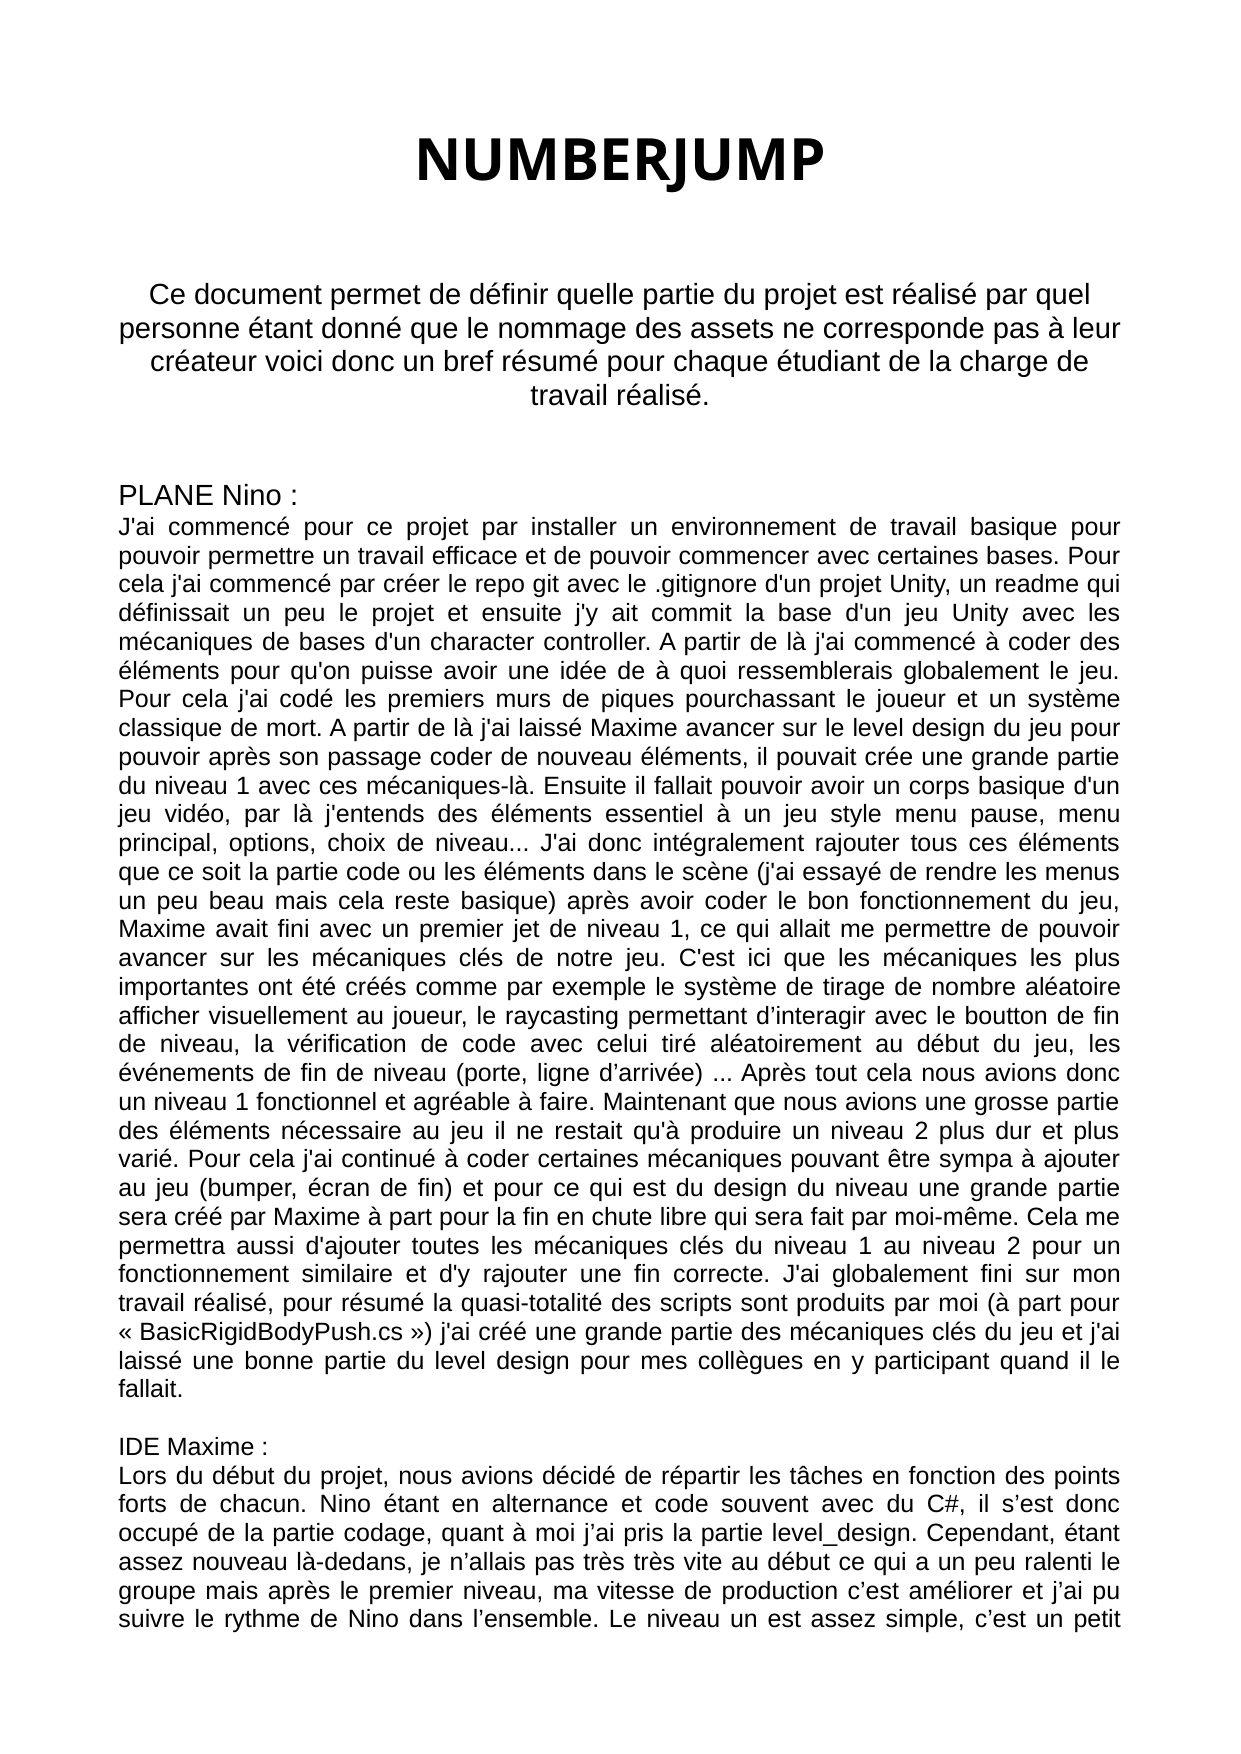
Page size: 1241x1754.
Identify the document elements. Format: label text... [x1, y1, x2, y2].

text Ce document permet de définir quelle partie du projet est réalisé par quel personne étant donné que le nommage des assets ne corresponde pas à leur créateur voici donc un bref résumé pour chaque étudiant de la charge de travail réalisé. [118, 277, 1122, 411]
text Lors du début du projet, nous avions décidé de répartir les tâches en fonction des points forts de chacun. Nino étant en alternance et code souvent avec du C#, il s’est donc occupé de la partie codage, quant à moi j’ai pris la partie level_design. Cependant, étant assez nouveau là-dedans, je n’allais pas très très vite au début ce qui a un peu ralenti le groupe mais après le premier niveau, ma vitesse de production c’est améliorer et j’ai pu suivre le rythme de Nino dans l’ensemble. Le niveau un est assez simple, c’est un petit [118, 1461, 1122, 1633]
text IDE Maxime : [118, 1432, 1122, 1461]
text NUMBERJUMP [118, 118, 1122, 198]
text PLANE Nino : [118, 478, 1122, 512]
text J'ai commencé pour ce projet par installer un environnement de travail basique pour pouvoir permettre un travail efficace et de pouvoir commencer avec certaines bases. Pour cela j'ai commencé par créer le repo git avec le .gitignore d'un projet Unity, un readme qui définissait un peu le projet et ensuite j'y ait commit la base d'un jeu Unity avec les mécaniques de bases d'un character controller. A partir de là j'ai commencé à coder des éléments pour qu'on puisse avoir une idée de à quoi ressemblerais globalement le jeu. Pour cela j'ai codé les premiers murs de piques pourchassant le joueur et un système classique de mort. A partir de là j'ai laissé Maxime avancer sur le level design du jeu pour pouvoir après son passage coder de nouveau éléments, il pouvait crée une grande partie du niveau 1 avec ces mécaniques-là. Ensuite il fallait pouvoir avoir un corps basique d'un jeu vidéo, par là j'entends des éléments essentiel à un jeu style menu pause, menu principal, options, choix de niveau... J'ai donc intégralement rajouter tous ces éléments que ce soit la partie code ou les éléments dans le scène (j'ai essayé de rendre les menus un peu beau mais cela reste basique) après avoir coder le bon fonctionnement du jeu, Maxime avait fini avec un premier jet de niveau 1, ce qui allait me permettre de pouvoir avancer sur les mécaniques clés de notre jeu. C'est ici que les mécaniques les plus importantes ont été créés comme par exemple le système de tirage de nombre aléatoire afficher visuellement au joueur, le raycasting permettant d’interagir avec le boutton de fin de niveau, la vérification de code avec celui tiré aléatoirement au début du jeu, les événements de fin de niveau (porte, ligne d’arrivée) ... Après tout cela nous avions donc un niveau 1 fonctionnel et agréable à faire. Maintenant que nous avions une grosse partie des éléments nécessaire au jeu il ne restait qu'à produire un niveau 2 plus dur et plus varié. Pour cela j'ai continué à coder certaines mécaniques pouvant être sympa à ajouter au jeu (bumper, écran de fin) et pour ce qui est du design du niveau une grande partie sera créé par Maxime à part pour la fin en chute libre qui sera fait par moi-même. Cela me permettra aussi d'ajouter toutes les mécaniques clés du niveau 1 au niveau 2 pour un fonctionnement similaire et d'y rajouter une fin correcte. J'ai globalement fini sur mon travail réalisé, pour résumé la quasi-totalité des scripts sont produits par moi (à part pour « BasicRigidBodyPush.cs ») j'ai créé une grande partie des mécaniques clés du jeu et j'ai laissé une bonne partie du level design pour mes collègues en y participant quand il le fallait. [118, 512, 1122, 1403]
